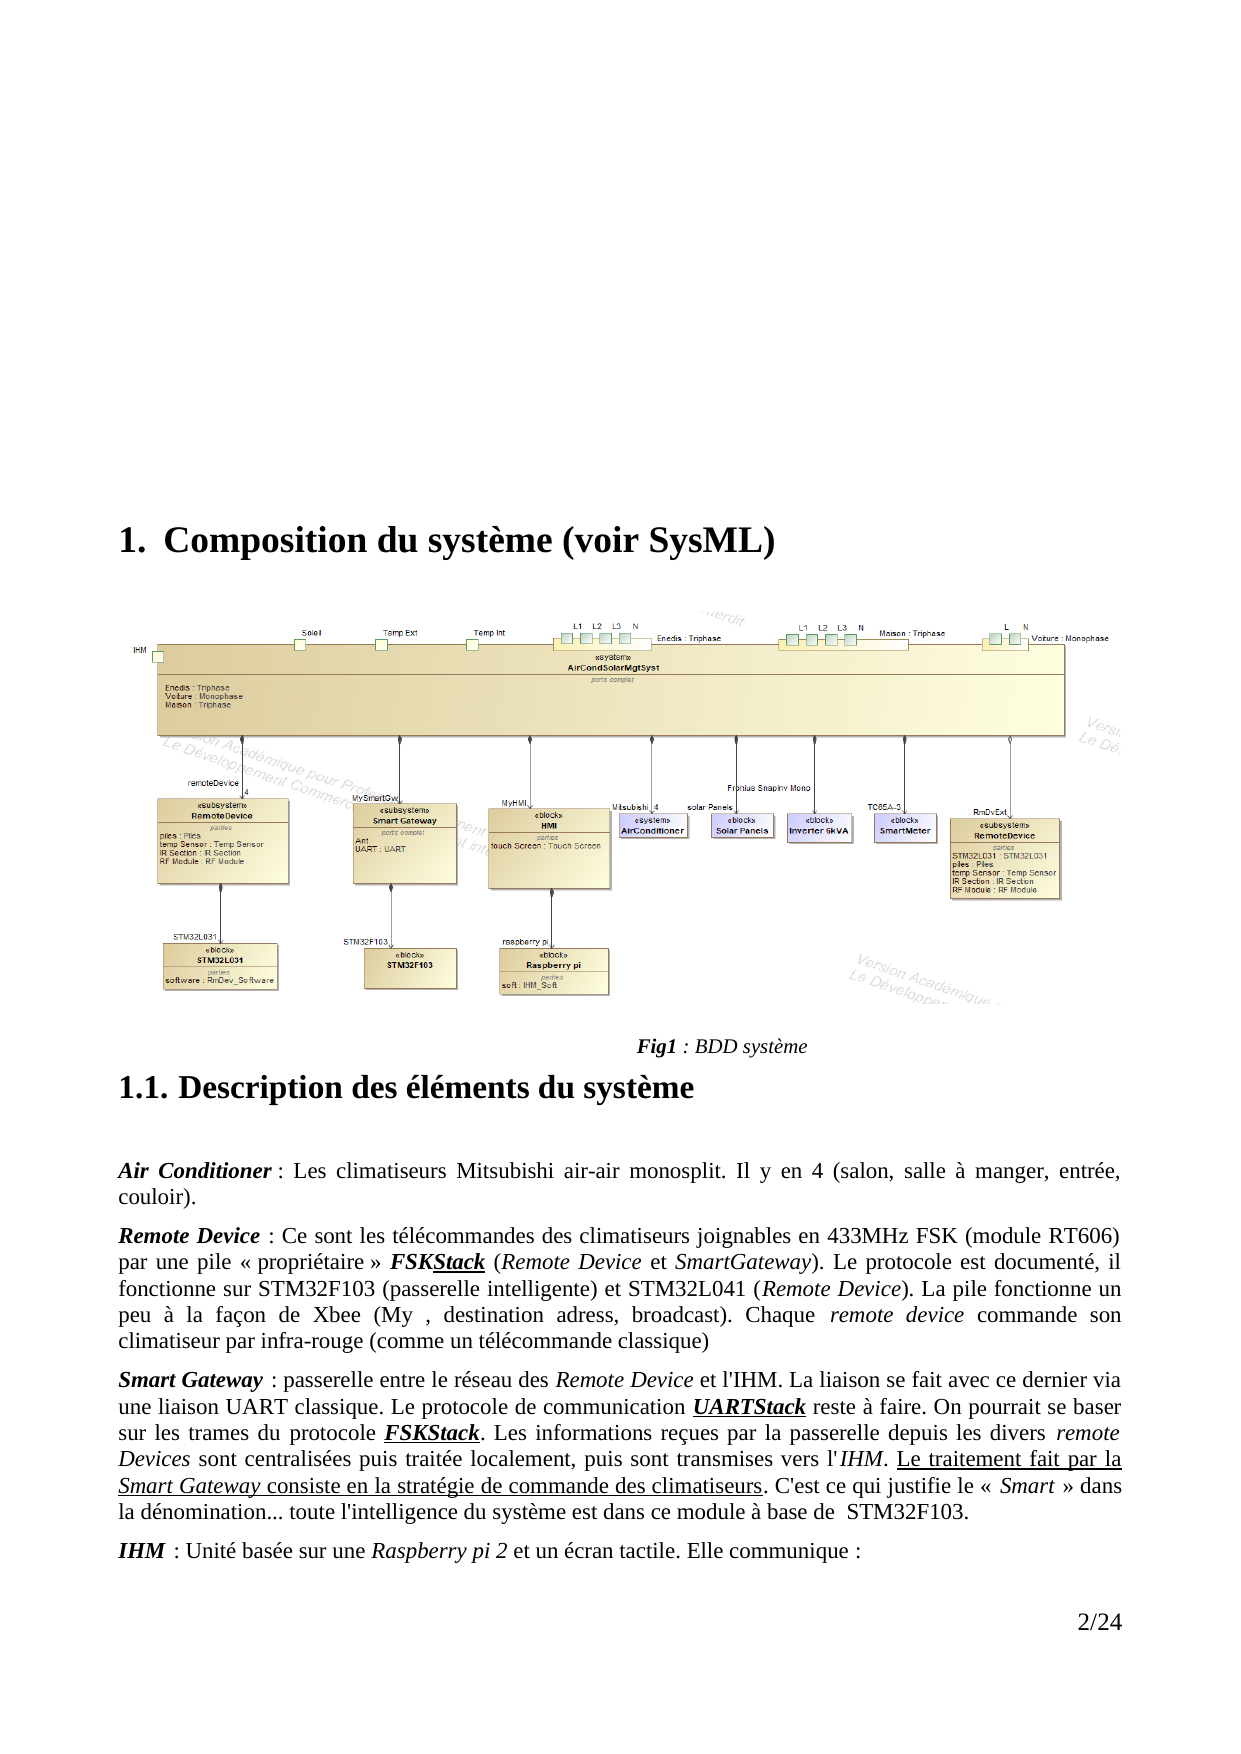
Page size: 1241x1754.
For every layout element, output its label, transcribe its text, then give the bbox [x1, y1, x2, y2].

text Smart Gateway : passerelle entre le réseau des Remote Device et l'IHM. La liaison se fait avec ce dernier via une liaison UART classique. Le protocole de communication UARTStack reste à faire. On pourrait se baser sur les trames du protocole FSKStack. Les informations reçues par la passerelle depuis les divers remote Devices sont centralisées puis traitée localement, puis sont transmises vers l'IHM. Le traitement fait par la Smart Gateway consiste en la stratégie de commande des climatiseurs. C'est ce qui justifie le « Smart » dans la dénomination... toute l'intelligence du système est dans ce module à base de STM32F103. [118, 1366, 1122, 1524]
text Remote Device : Ce sont les télécommandes des climatiseurs joignables en 433MHz FSK (module RT606) par une pile « propriétaire » FSKStack (Remote Device et SmartGateway). Le protocole est documenté, il fonctionne sur STM32F103 (passerelle intelligente) et STM32L041 (Remote Device). La pile fonctionne un peu à la façon de Xbee (My , destination adress, broadcast). Chaque remote device commande son climatiseur par infra-rouge (comme un télécommande classique) [118, 1222, 1122, 1354]
subtitle Description des éléments du système [118, 1067, 1122, 1106]
subtitle Composition du système (voir SysML) [118, 518, 1122, 561]
text IHM : Unité basée sur une Raspberry pi 2 et un écran tactile. Elle communique : [118, 1537, 1122, 1563]
text Air Conditioner : Les climatiseurs Mitsubishi air-air monosplit. Il y en 4 (salon, salle à manger, entrée, couloir). [118, 1157, 1122, 1209]
